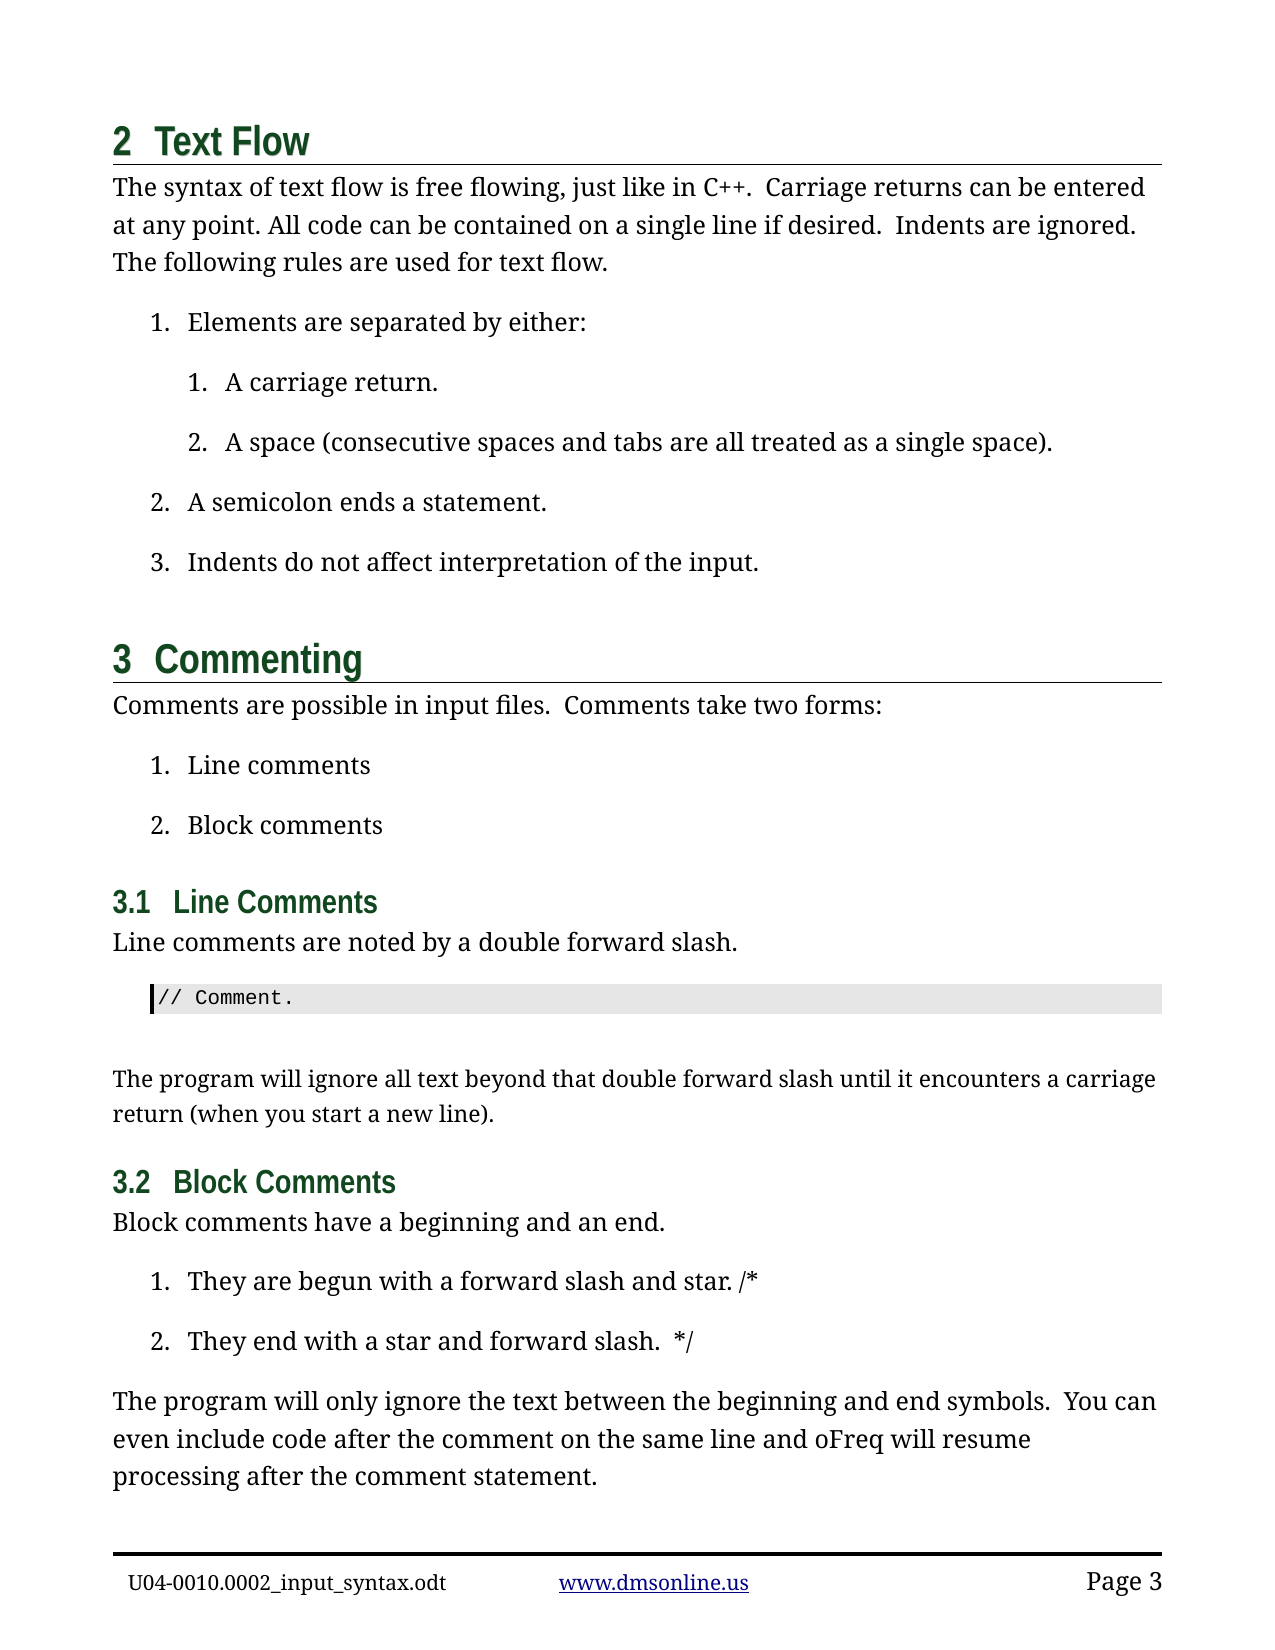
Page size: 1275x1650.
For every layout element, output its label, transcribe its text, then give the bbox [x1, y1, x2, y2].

list Line comments [150, 748, 1162, 782]
list A semicolon ends a statement. [150, 484, 1162, 518]
text Block comments have a beginning and an end. [112, 1204, 1162, 1238]
text Line comments are noted by a double forward slash. [112, 924, 1162, 958]
subtitle Commenting [112, 634, 1162, 683]
list Indents do not affect interpretation of the input. [150, 544, 1162, 578]
subtitle Text Flow [112, 117, 1162, 165]
text The program will ignore all text beyond that double forward slash until it encounters a carriage return (when you start a new line). [112, 1063, 1162, 1129]
text // Comment. [154, 984, 1162, 1014]
list Block comments [150, 808, 1162, 842]
text The syntax of text flow is free flowing, just like in C++. Carriage returns can be entered at any point. All code can be contained on a single line if desired. Indents are ignored. The following rules are used for text flow. [112, 170, 1162, 279]
list They end with a star and forward slash. */ [150, 1324, 1162, 1358]
list Elements are separated by either: [150, 305, 1162, 339]
list A space (consecutive spaces and tabs are all treated as a single space). [187, 424, 1162, 459]
subtitle Block comments [112, 1162, 1162, 1200]
list A carriage return. [187, 365, 1162, 399]
text Comments are possible in input files. Comments take two forms: [112, 688, 1162, 722]
text The program will only ignore the text between the beginning and end symbols. You can even include code after the comment on the same line and oFreq will resume processing after the comment statement. [112, 1384, 1162, 1493]
list They are begun with a forward slash and star. /* [150, 1264, 1162, 1298]
subtitle line Comments [112, 882, 1162, 921]
